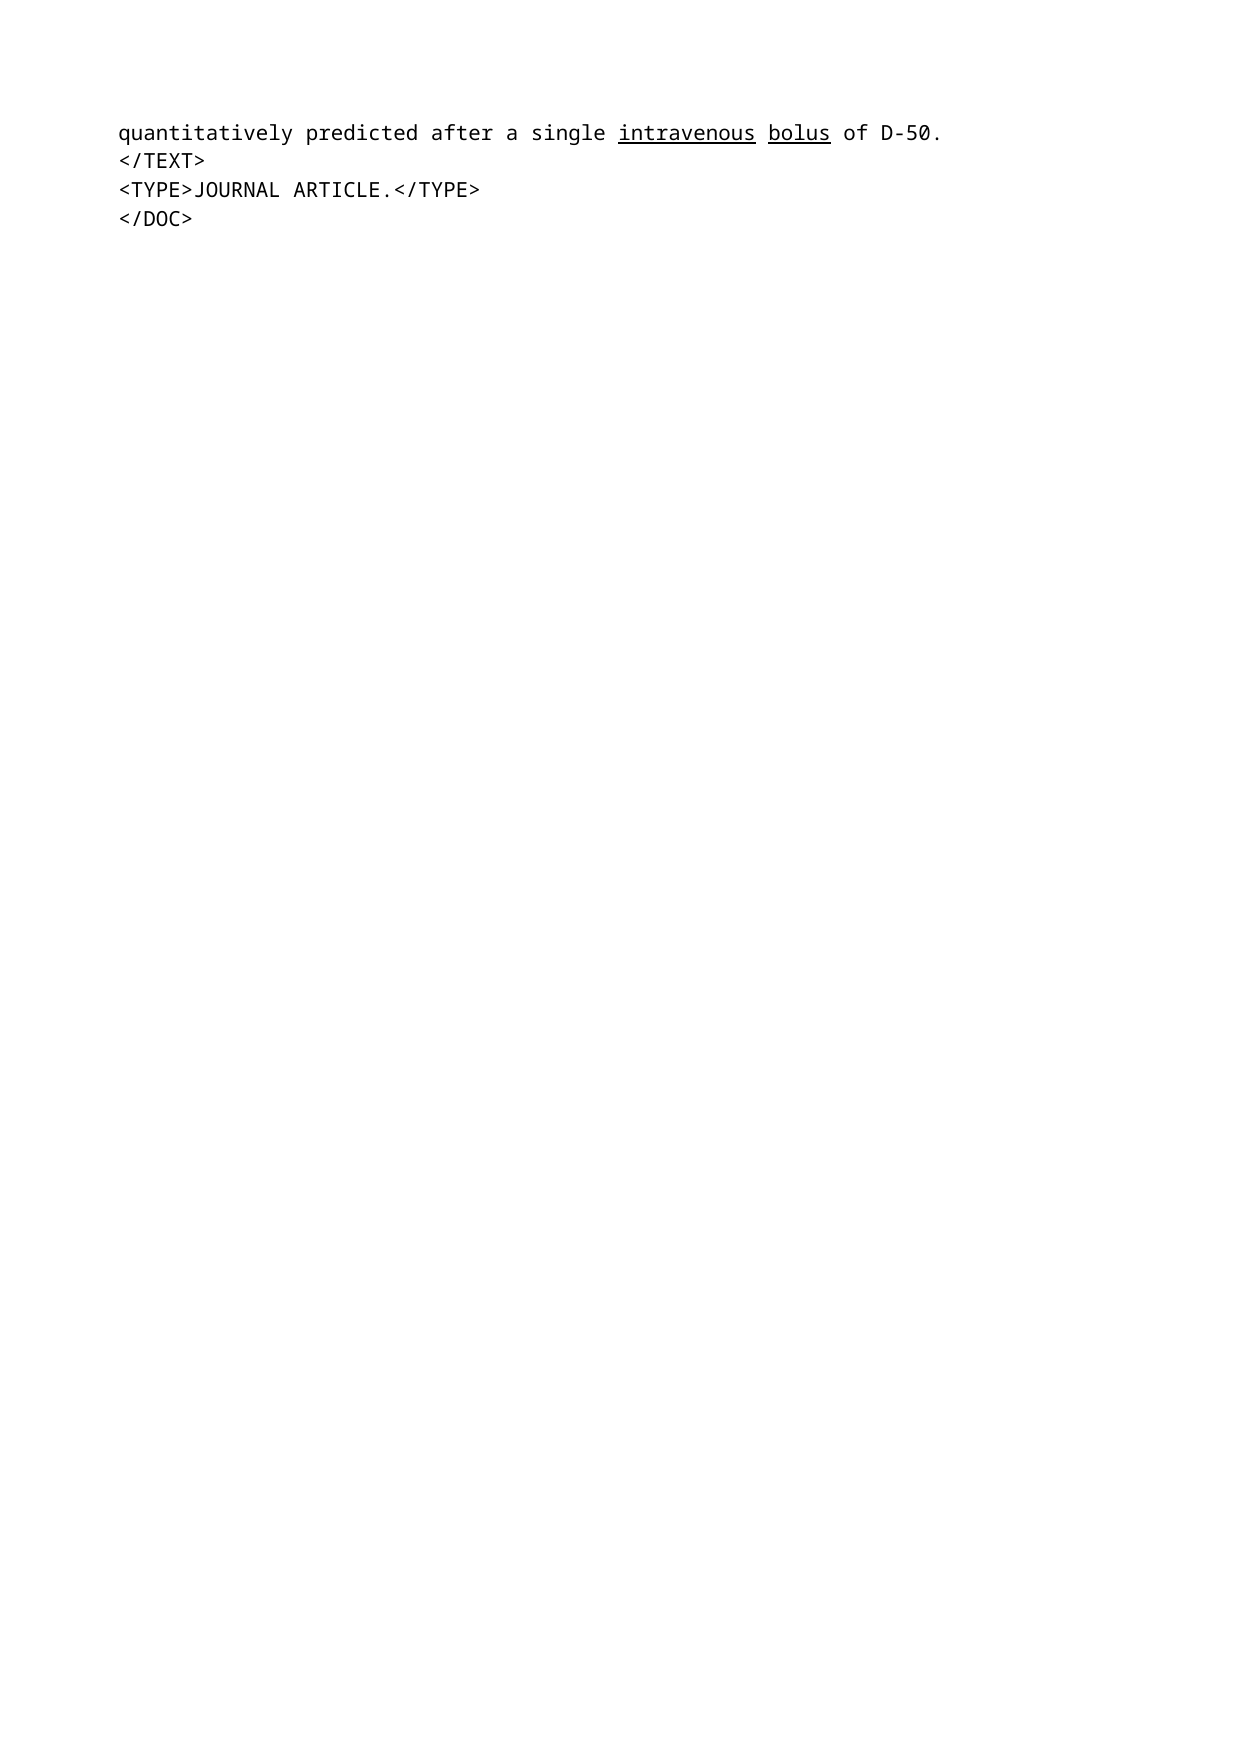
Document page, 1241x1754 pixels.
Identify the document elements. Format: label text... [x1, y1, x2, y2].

text <TYPE>JOURNAL ARTICLE.</TYPE> [118, 175, 1122, 203]
text </TEXT> [118, 147, 1122, 175]
text </DOC> [118, 203, 1122, 233]
text quantitatively predicted after a single intravenous bolus of D-50. [118, 118, 1122, 147]
